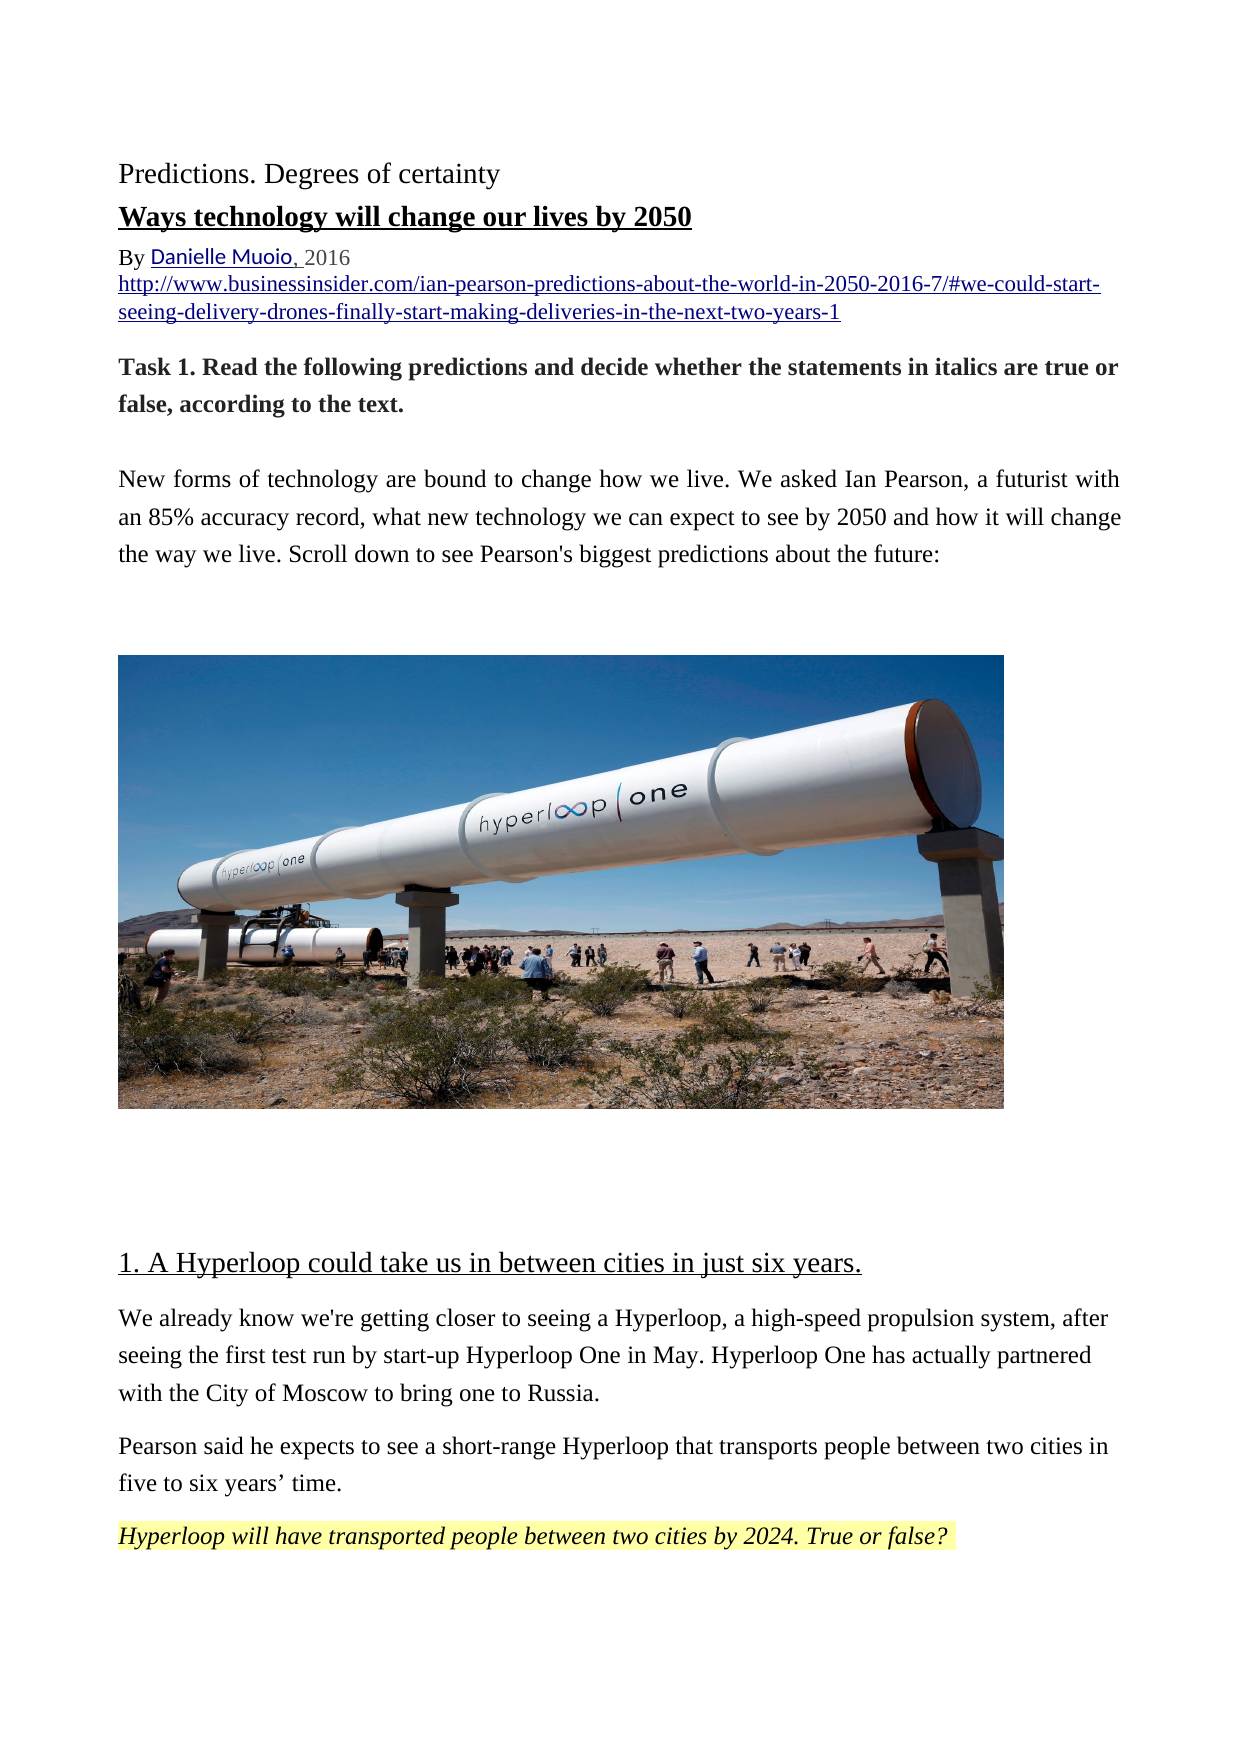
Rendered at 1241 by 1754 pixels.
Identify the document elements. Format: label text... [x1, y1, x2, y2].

text Pearson said he expects to see a short-range Hyperloop that transports people between two cities in five to six years’ time. [118, 1422, 1122, 1497]
text Hyperloop will have transported people between two cities by 2024. True or false? [118, 1513, 1122, 1550]
subtitle Predictions. Degrees of certainty [118, 157, 1122, 190]
text http://www.businessinsider.com/ian-pearson-predictions-about-the-world-in-2050-2016-7/#we-could-start-seeing-delivery-drones-finally-start-making-deliveries-in-the-next-two-years-1 [118, 270, 1122, 324]
subtitle Ways technology will change our lives by 2050 [118, 199, 1122, 233]
picture [118, 655, 1004, 1109]
text New forms of technology are bound to change how we live. We asked Ian Pearson, a futurist with an 85% accuracy record, what new technology we can expect to see by 2050 and how it will change the way we live. Scroll down to see Pearson's biggest predictions about the future: [118, 456, 1122, 568]
text We already know we're getting closer to seeing a Hyperloop, a high-speed propulsion system, after seeing the first test run by start-up Hyperloop One in May. Hyperloop One has actually partnered with the City of Moscow to bring one to Russia. [118, 1294, 1122, 1406]
subtitle 1. A Hyperloop could take us in between cities in just six years. [118, 1245, 1122, 1278]
text Task 1. Read the following predictions and decide whether the statements in italics are true or false, according to the text. [118, 343, 1122, 418]
text By Danielle Muoio, 2016 [118, 233, 1122, 270]
